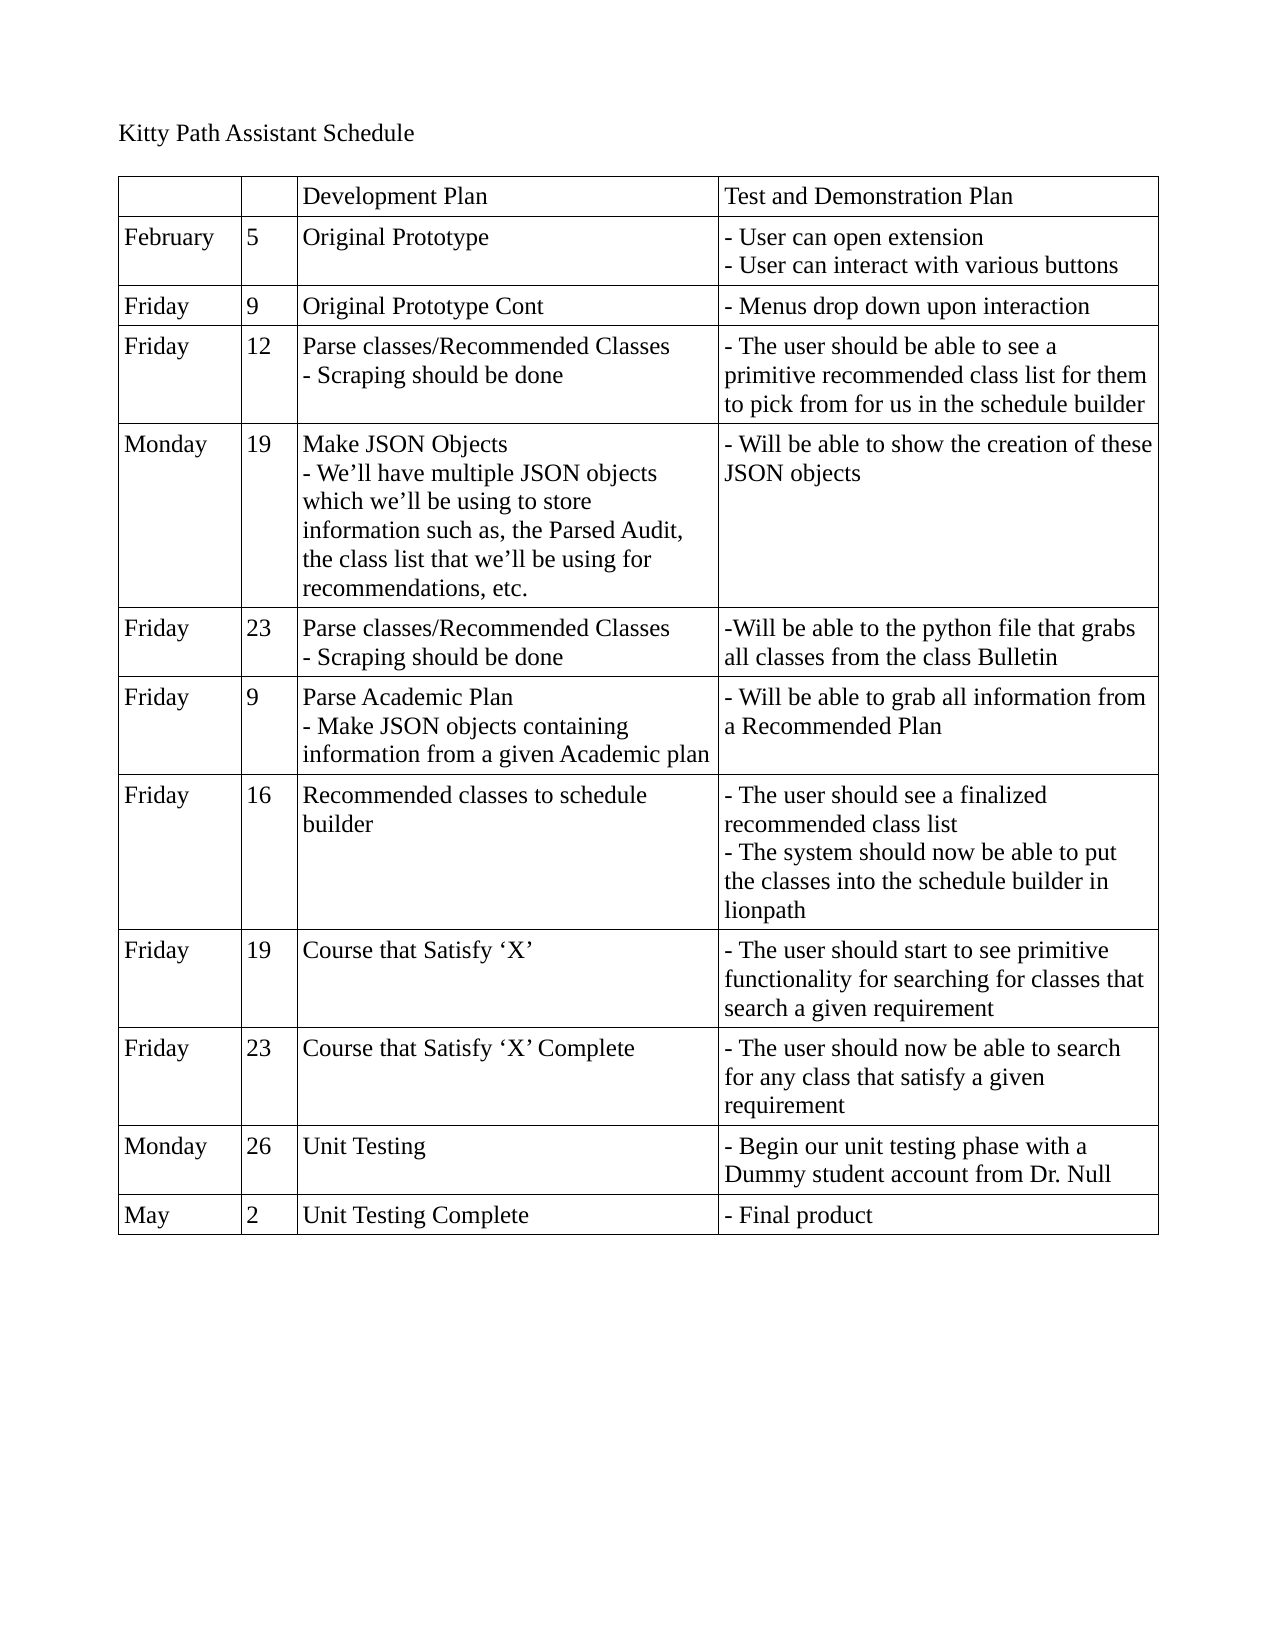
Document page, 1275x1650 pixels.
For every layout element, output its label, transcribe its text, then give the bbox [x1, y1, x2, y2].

table_cell - The user should see a finalized recommended class list - The system should now be able to put the classes into the schedule builder in lionpath [719, 775, 1158, 929]
table_cell Unit Testing [298, 1126, 718, 1194]
table_cell - Will be able to grab all information from a Recommended Plan [719, 677, 1158, 774]
table_cell 5 [242, 217, 297, 285]
table_cell 16 [242, 775, 297, 929]
table_cell - The user should now be able to search for any class that satisfy a given requirement [719, 1028, 1158, 1125]
table_cell Course that Satisfy ‘X’ Complete [298, 1028, 718, 1125]
table_cell Friday [119, 677, 241, 774]
table_cell Parse classes/Recommended Classes - Scraping should be done [298, 326, 718, 423]
table_cell Make JSON Objects - We’ll have multiple JSON objects which we’ll be using to store information such as, the Parsed Audit, the class list that we’ll be using for recommendations, etc. [298, 424, 718, 607]
table_header [242, 177, 297, 216]
table_cell Friday [119, 1028, 241, 1125]
table_cell 12 [242, 326, 297, 423]
table_cell 9 [242, 677, 297, 774]
table_cell 2 [242, 1195, 297, 1234]
table_header Test and Demonstration Plan [719, 177, 1158, 216]
table_cell 19 [242, 930, 297, 1027]
table_cell Recommended classes to schedule builder [298, 775, 718, 929]
table_cell 26 [242, 1126, 297, 1194]
table_cell - The user should start to see primitive functionality for searching for classes that search a given requirement [719, 930, 1158, 1027]
table_cell Original Prototype [298, 217, 718, 285]
table_cell -Will be able to the python file that grabs all classes from the class Bulletin [719, 608, 1158, 676]
table_cell - Menus drop down upon interaction [719, 286, 1158, 325]
table_cell Parse Academic Plan - Make JSON objects containing information from a given Academic plan [298, 677, 718, 774]
table_cell Course that Satisfy ‘X’ [298, 930, 718, 1027]
table_cell 23 [242, 1028, 297, 1125]
table_cell - User can open extension - User can interact with various buttons [719, 217, 1158, 285]
table_cell Friday [119, 930, 241, 1027]
table_cell - Will be able to show the creation of these JSON objects [719, 424, 1158, 607]
text Kitty Path Assistant Schedule [118, 118, 1157, 147]
table_cell Original Prototype Cont [298, 286, 718, 325]
table_cell Unit Testing Complete [298, 1195, 718, 1234]
table_cell Friday [119, 775, 241, 929]
table_cell - Begin our unit testing phase with a Dummy student account from Dr. Null [719, 1126, 1158, 1194]
table_header Development Plan [298, 177, 718, 216]
table_cell Friday [119, 326, 241, 423]
table_cell Monday [119, 424, 241, 607]
table_cell - The user should be able to see a primitive recommended class list for them to pick from for us in the schedule builder [719, 326, 1158, 423]
table_cell Friday [119, 286, 241, 325]
table_cell Friday [119, 608, 241, 676]
table_cell 9 [242, 286, 297, 325]
table_cell May [119, 1195, 241, 1234]
table_cell 23 [242, 608, 297, 676]
table_cell Monday [119, 1126, 241, 1194]
table_header [119, 177, 241, 216]
table_cell Parse classes/Recommended Classes - Scraping should be done [298, 608, 718, 676]
table_cell 19 [242, 424, 297, 607]
table_cell - Final product [719, 1195, 1158, 1234]
table_cell February [119, 217, 241, 285]
